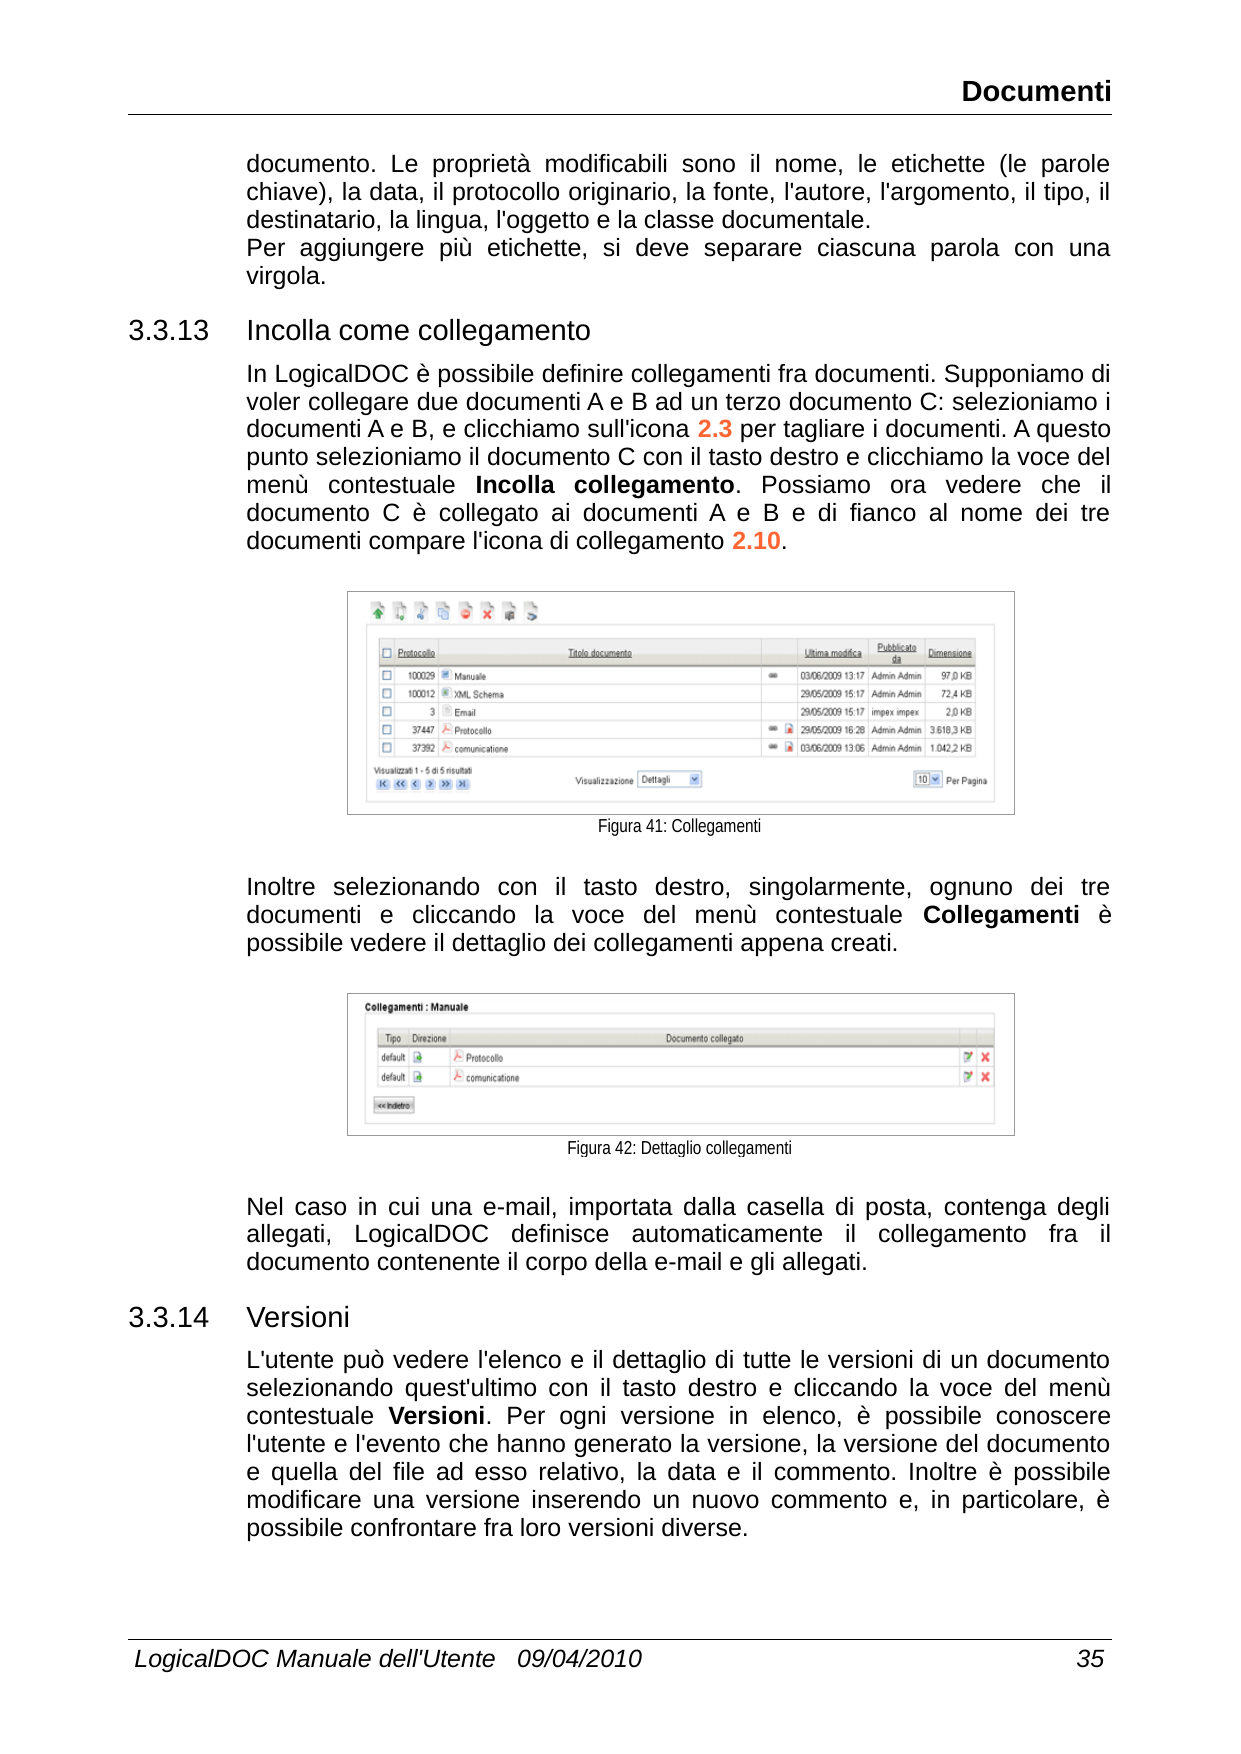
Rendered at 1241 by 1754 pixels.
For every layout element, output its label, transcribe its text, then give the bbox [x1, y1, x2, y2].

text Figura 42: Dettaglio collegamenti [347, 1136, 1012, 1157]
text L'utente può vedere l'elenco e il dettaglio di tutte le versioni di un documento selezionando quest'ultimo con il tasto destro e cliccando la voce del menù contestuale Versioni. Per ogni versione in elenco, è possibile conoscere l'utente e l'evento che hanno generato la versione, la versione del documento e quella del file ad esso relativo, la data e il commento. Inoltre è possibile modificare una versione inserendo un nuovo commento e, in particolare, è possibile confrontare fra loro versioni diverse. [246, 1346, 1112, 1541]
text In LogicalDOC è possibile definire collegamenti fra documenti. Supponiamo di voler collegare due documenti A e B ad un terzo documento C: selezioniamo i documenti A e B, e clicchiamo sull'icona 2.3 per tagliare i documenti. A questo punto selezioniamo il documento C con il tasto destro e clicchiamo la voce del menù contestuale Incolla collegamento. Possiamo ora vedere che il documento C è collegato ai documenti A e B e di fianco al nome dei tre documenti compare l'icona di collegamento 2.10. [246, 359, 1112, 555]
subtitle Incolla come collegamento [128, 314, 1112, 347]
subtitle Versioni [128, 1301, 1112, 1333]
text Inoltre selezionando con il tasto destro, singolarmente, ognuno dei tre documenti e cliccando la voce del menù contestuale Collegamenti è possibile vedere il dettaglio dei collegamenti appena creati. [246, 873, 1112, 957]
text documento. Le proprietà modificabili sono il nome, le etichette (le parole chiave), la data, il protocollo originario, la fonte, l'autore, l'argomento, il tipo, il destinatario, la lingua, l'oggetto e la classe documentale. [246, 150, 1112, 234]
text Nel caso in cui una e-mail, importata dalla casella di posta, contenga degli allegati, LogicalDOC definisce automaticamente il collegamento fra il documento contenente il corpo della e-mail e gli allegati. [246, 1192, 1112, 1276]
text Per aggiungere più etichette, si deve separare ciascuna parola con una virgola. [246, 234, 1112, 289]
text Figura 41: Collegamenti [347, 815, 1012, 837]
